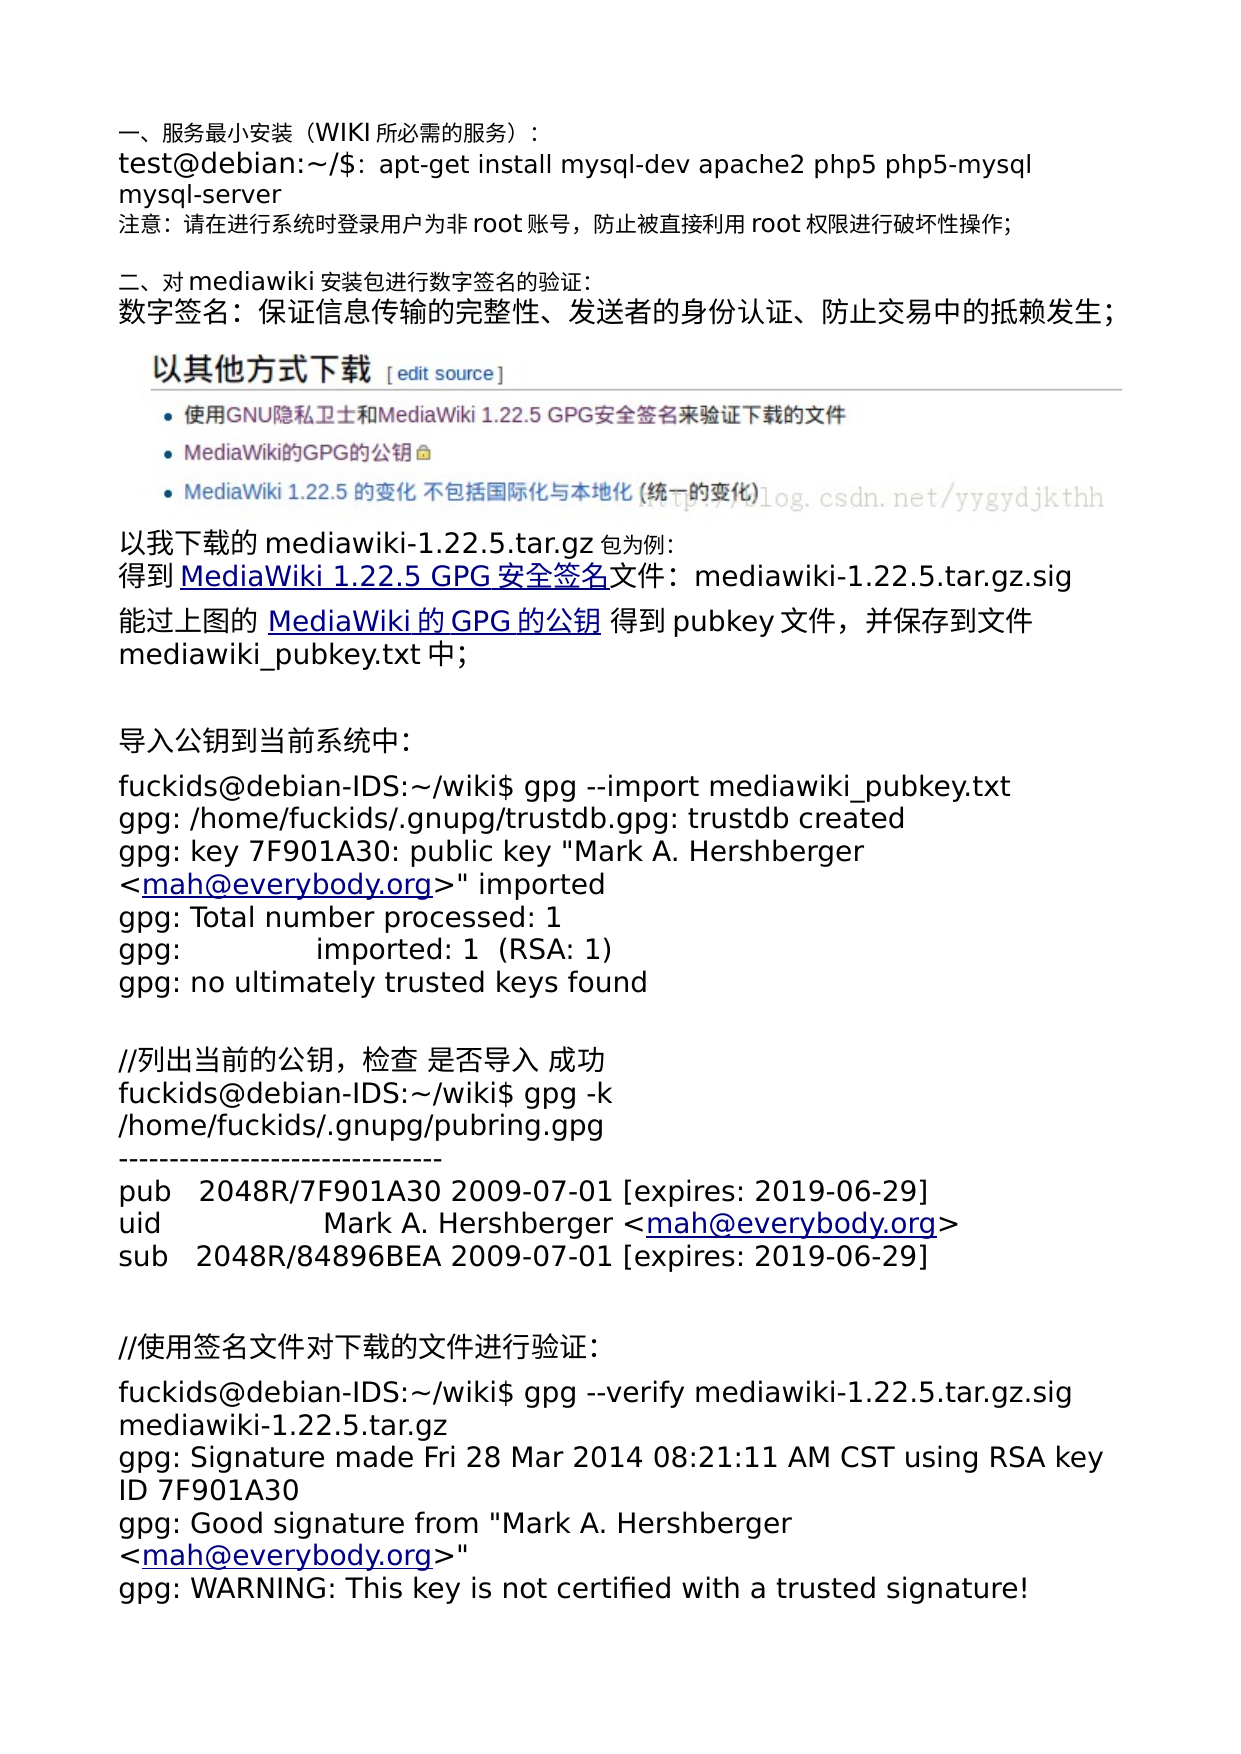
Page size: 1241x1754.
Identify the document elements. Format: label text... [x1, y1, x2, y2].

picture [118, 329, 1123, 528]
text 一、服务最小安装（WIKI所必需的服务）： [118, 118, 1122, 147]
text 数字签名：保证信息传输的完整性、发送者的身份认证、防止交易中的抵赖发生； [118, 297, 1122, 329]
text 得到MediaWiki 1.22.5 GPG安全签名文件：mediawiki-1.22.5.tar.gz.sig [118, 560, 1122, 593]
text 能过上图的 MediaWiki的GPG的公钥 得到pubkey文件，并保存到文件mediawiki_pubkey.txt中； [118, 605, 1122, 671]
text //使用签名文件对下载的文件进行验证： [118, 1331, 1122, 1364]
text //列出当前的公钥，检查 是否导入 成功 fuckids@debian-IDS:~/wiki$ gpg -k /home/fuckids/.gnupg/pubring.gpg -------------------------------- pub 2048R/7F901A30 2009-07-01 [expires: 2019-06-29] uid Mark A. Hershberger <mah@everybody.org> sub 2048R/84896BEA 2009-07-01 [expires: 2019-06-29] [118, 1012, 1122, 1273]
text test@debian:~/$：apt-get install mysql-dev apache2 php5 php5-mysql mysql-server [118, 147, 1122, 209]
text 以我下载的mediawiki-1.22.5.tar.gz包为例： [118, 528, 1122, 560]
text fuckids@debian-IDS:~/wiki$ gpg --verify mediawiki-1.22.5.tar.gz.sig mediawiki-1.22.5.tar.gz gpg: Signature made Fri 28 Mar 2014 08:21:11 AM CST using RSA key ID 7F901A30 gpg: Good signature from "Mark A. Hershberger <mah@everybody.org>" gpg: WARNING: This key is not certified with a trusted signature! [118, 1376, 1122, 1605]
text fuckids@debian-IDS:~/wiki$ gpg --import mediawiki_pubkey.txt gpg: /home/fuckids/.gnupg/trustdb.gpg: trustdb created gpg: key 7F901A30: public key "Mark A. Hershberger <mah@everybody.org>" imported gpg: Total number processed: 1 gpg: imported: 1 (RSA: 1) gpg: no ultimately trusted keys found [118, 770, 1122, 999]
text 导入公钥到当前系统中： [118, 725, 1122, 758]
text 二、对mediawiki安装包进行数字签名的验证： [118, 267, 1122, 297]
text 注意：请在进行系统时登录用户为非root账号，防止被直接利用root权限进行破坏性操作； [118, 209, 1122, 238]
